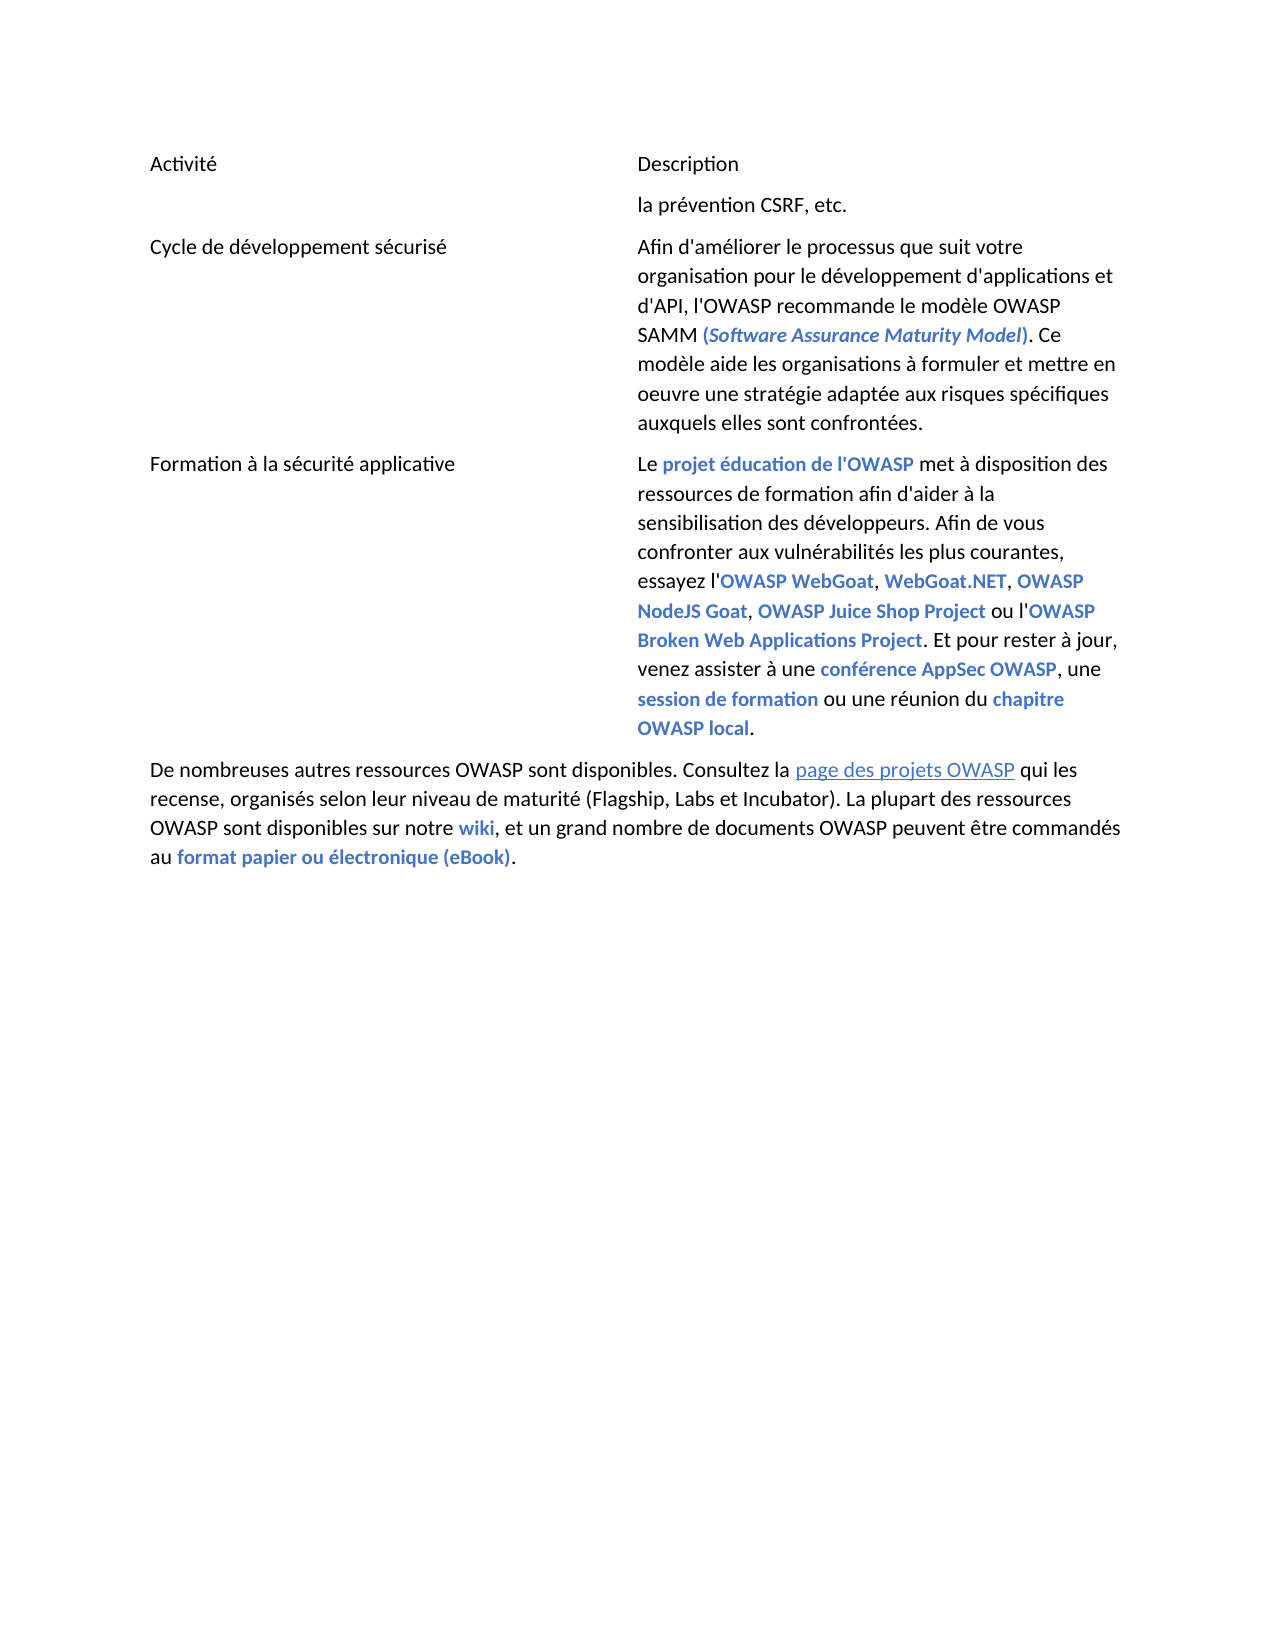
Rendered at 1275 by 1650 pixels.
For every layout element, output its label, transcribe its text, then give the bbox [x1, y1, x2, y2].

table_cell la prévention CSRF, etc. [638, 192, 1125, 233]
table_header Description [638, 150, 1125, 192]
table_header Activité [150, 150, 637, 192]
text De nombreuses autres ressources OWASP sont disponibles. Consultez la page des projets OWASP qui les recense, organisés selon leur niveau de maturité (Flagship, Labs et Incubator). La plupart des ressources OWASP sont disponibles sur notre wiki, et un grand nombre de documents OWASP peuvent être commandés au format papier ou électronique (eBook). [150, 756, 1125, 870]
table_cell Le projet éducation de l'OWASP met à disposition des ressources de formation afin d'aider à la sensibilisation des développeurs. Afin de vous confronter aux vulnérabilités les plus courantes, essayez l'OWASP WebGoat, WebGoat.NET, OWASP NodeJS Goat, OWASP Juice Shop Project ou l'OWASP Broken Web Applications Project. Et pour rester à jour, venez assister à une conférence AppSec OWASP, une session de formation ou une réunion du chapitre OWASP local. [638, 451, 1125, 756]
table_cell [150, 192, 637, 233]
table_cell Formation à la sécurité applicative [150, 451, 637, 756]
table_cell Afin d'améliorer le processus que suit votre organisation pour le développement d'applications et d'API, l'OWASP recommande le modèle OWASP SAMM (Software Assurance Maturity Model). Ce modèle aide les organisations à formuler et mettre en oeuvre une stratégie adaptée aux risques spécifiques auxquels elles sont confrontées. [638, 233, 1125, 451]
table_cell Cycle de développement sécurisé [150, 233, 637, 451]
